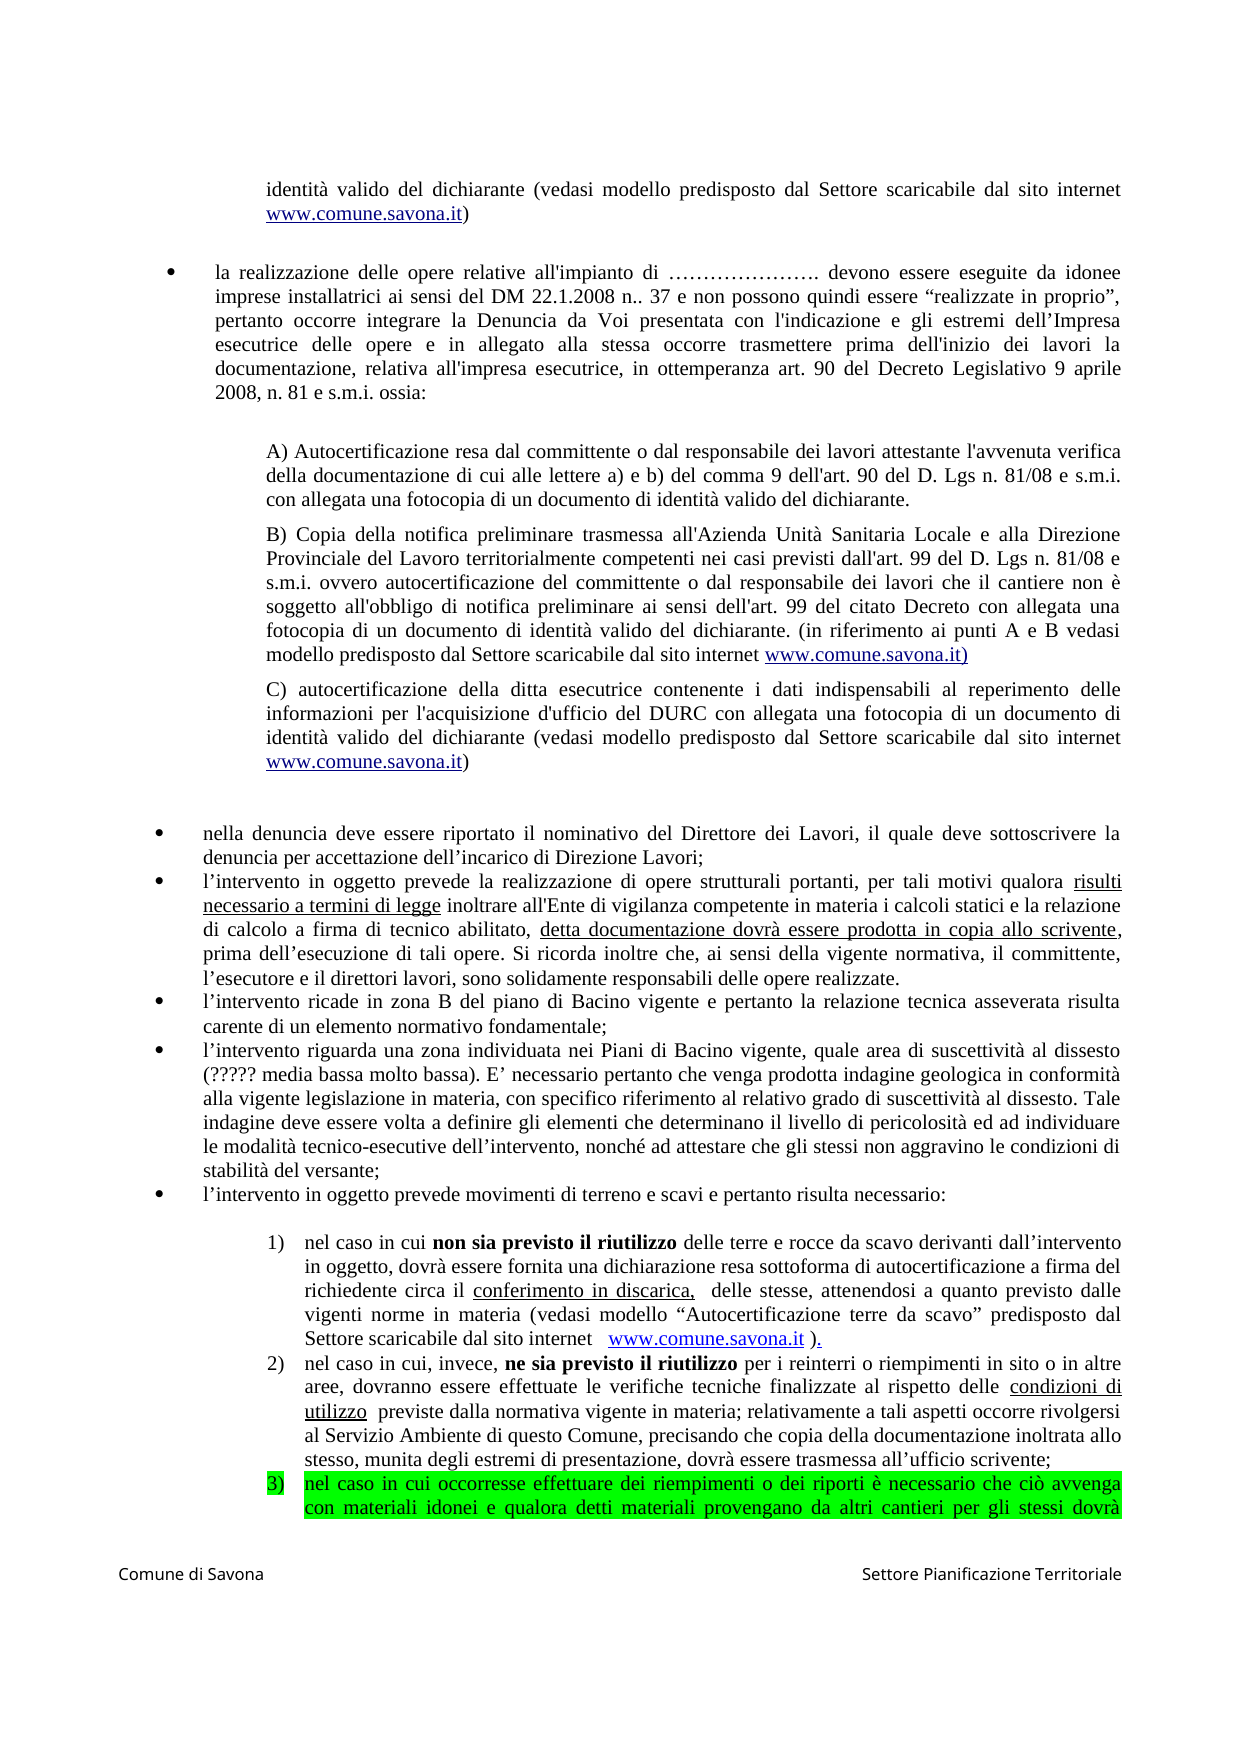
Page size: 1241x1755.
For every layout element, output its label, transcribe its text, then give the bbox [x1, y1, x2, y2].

text A) Autocertificazione resa dal committente o dal responsabile dei lavori attestante l'avvenuta verifica della documentazione di cui alle lettere a) e b) del comma 9 dell'art. 90 del D. Lgs n. 81/08 e s.m.i. con allegata una fotocopia di un documento di identità valido del dichiarante. [266, 439, 1122, 511]
list l’intervento in oggetto prevede movimenti di terreno e scavi e pertanto risulta necessario: [156, 1182, 1122, 1206]
list l’intervento in oggetto prevede la realizzazione di opere strutturali portanti, per tali motivi qualora risulti necessario a termini di legge inoltrare all'Ente di vigilanza competente in materia i calcoli statici e la relazione di calcolo a firma di tecnico abilitato, detta documentazione dovrà essere prodotta in copia allo scrivente, prima dell’esecuzione di tali opere. Si ricorda inoltre che, ai sensi della vigente normativa, il committente, l’esecutore e il direttori lavori, sono solidamente responsabili delle opere realizzate. [156, 869, 1122, 989]
text identità valido del dichiarante (vedasi modello predisposto dal Settore scaricabile dal sito internet www.comune.savona.it) [266, 177, 1122, 225]
list nella denuncia deve essere riportato il nominativo del Direttore dei Lavori, il quale deve sottoscrivere la denuncia per accettazione dell’incarico di Direzione Lavori; [156, 821, 1122, 869]
text C) autocertificazione della ditta esecutrice contenente i dati indispensabili al reperimento delle informazioni per l'acquisizione d'ufficio del DURC con allegata una fotocopia di un documento di identità valido del dichiarante (vedasi modello predisposto dal Settore scaricabile dal sito internet www.comune.savona.it) [266, 677, 1122, 773]
text B) Copia della notifica preliminare trasmessa all'Azienda Unità Sanitaria Locale e alla Direzione Provinciale del Lavoro territorialmente competenti nei casi previsti dall'art. 99 del D. Lgs n. 81/08 e s.m.i. ovvero autocertificazione del committente o dal responsabile dei lavori che il cantiere non è soggetto all'obbligo di notifica preliminare ai sensi dell'art. 99 del citato Decreto con allegata una fotocopia di un documento di identità valido del dichiarante. (in riferimento ai punti A e B vedasi modello predisposto dal Settore scaricabile dal sito internet www.comune.savona.it) [266, 522, 1122, 666]
list nel caso in cui non sia previsto il riutilizzo delle terre e rocce da scavo derivanti dall’intervento in oggetto, dovrà essere fornita una dichiarazione resa sottoforma di autocertificazione a firma del richiedente circa il conferimento in discarica, delle stesse, attenendosi a quanto previsto dalle vigenti norme in materia (vedasi modello “Autocertificazione terre da scavo” predisposto dal Settore scaricabile dal sito internet www.comune.savona.it ). [267, 1230, 1122, 1350]
list nel caso in cui occorresse effettuare dei riempimenti o dei riporti è necessario che ciò avvenga con materiali idonei e qualora detti materiali provengano da altri cantieri per gli stessi dovrà [267, 1471, 1122, 1519]
list la realizzazione delle opere relative all'impianto di …………………. devono essere eseguite da idonee imprese installatrici ai sensi del DM 22.1.2008 n.. 37 e non possono quindi essere “realizzate in proprio”, pertanto occorre integrare la Denuncia da Voi presentata con l'indicazione e gli estremi dell’Impresa esecutrice delle opere e in allegato alla stessa occorre trasmettere prima dell'inizio dei lavori la documentazione, relativa all'impresa esecutrice, in ottemperanza art. 90 del Decreto Legislativo 9 aprile 2008, n. 81 e s.m.i. ossia: [167, 260, 1122, 404]
list l’intervento riguarda una zona individuata nei Piani di Bacino vigente, quale area di suscettività al dissesto (????? media bassa molto bassa). E’ necessario pertanto che venga prodotta indagine geologica in conformità alla vigente legislazione in materia, con specifico riferimento al relativo grado di suscettività al dissesto. Tale indagine deve essere volta a definire gli elementi che determinano il livello di pericolosità ed ad individuare le modalità tecnico-esecutive dell’intervento, nonché ad attestare che gli stessi non aggravino le condizioni di stabilità del versante; [156, 1038, 1122, 1182]
list nel caso in cui, invece, ne sia previsto il riutilizzo per i reinterri o riempimenti in sito o in altre aree, dovranno essere effettuate le verifiche tecniche finalizzate al rispetto delle condizioni di utilizzo previste dalla normativa vigente in materia; relativamente a tali aspetti occorre rivolgersi al Servizio Ambiente di questo Comune, precisando che copia della documentazione inoltrata allo stesso, munita degli estremi di presentazione, dovrà essere trasmessa all’ufficio scrivente; [267, 1350, 1122, 1471]
list l’intervento ricade in zona B del piano di Bacino vigente e pertanto la relazione tecnica asseverata risulta carente di un elemento normativo fondamentale; [156, 989, 1122, 1038]
